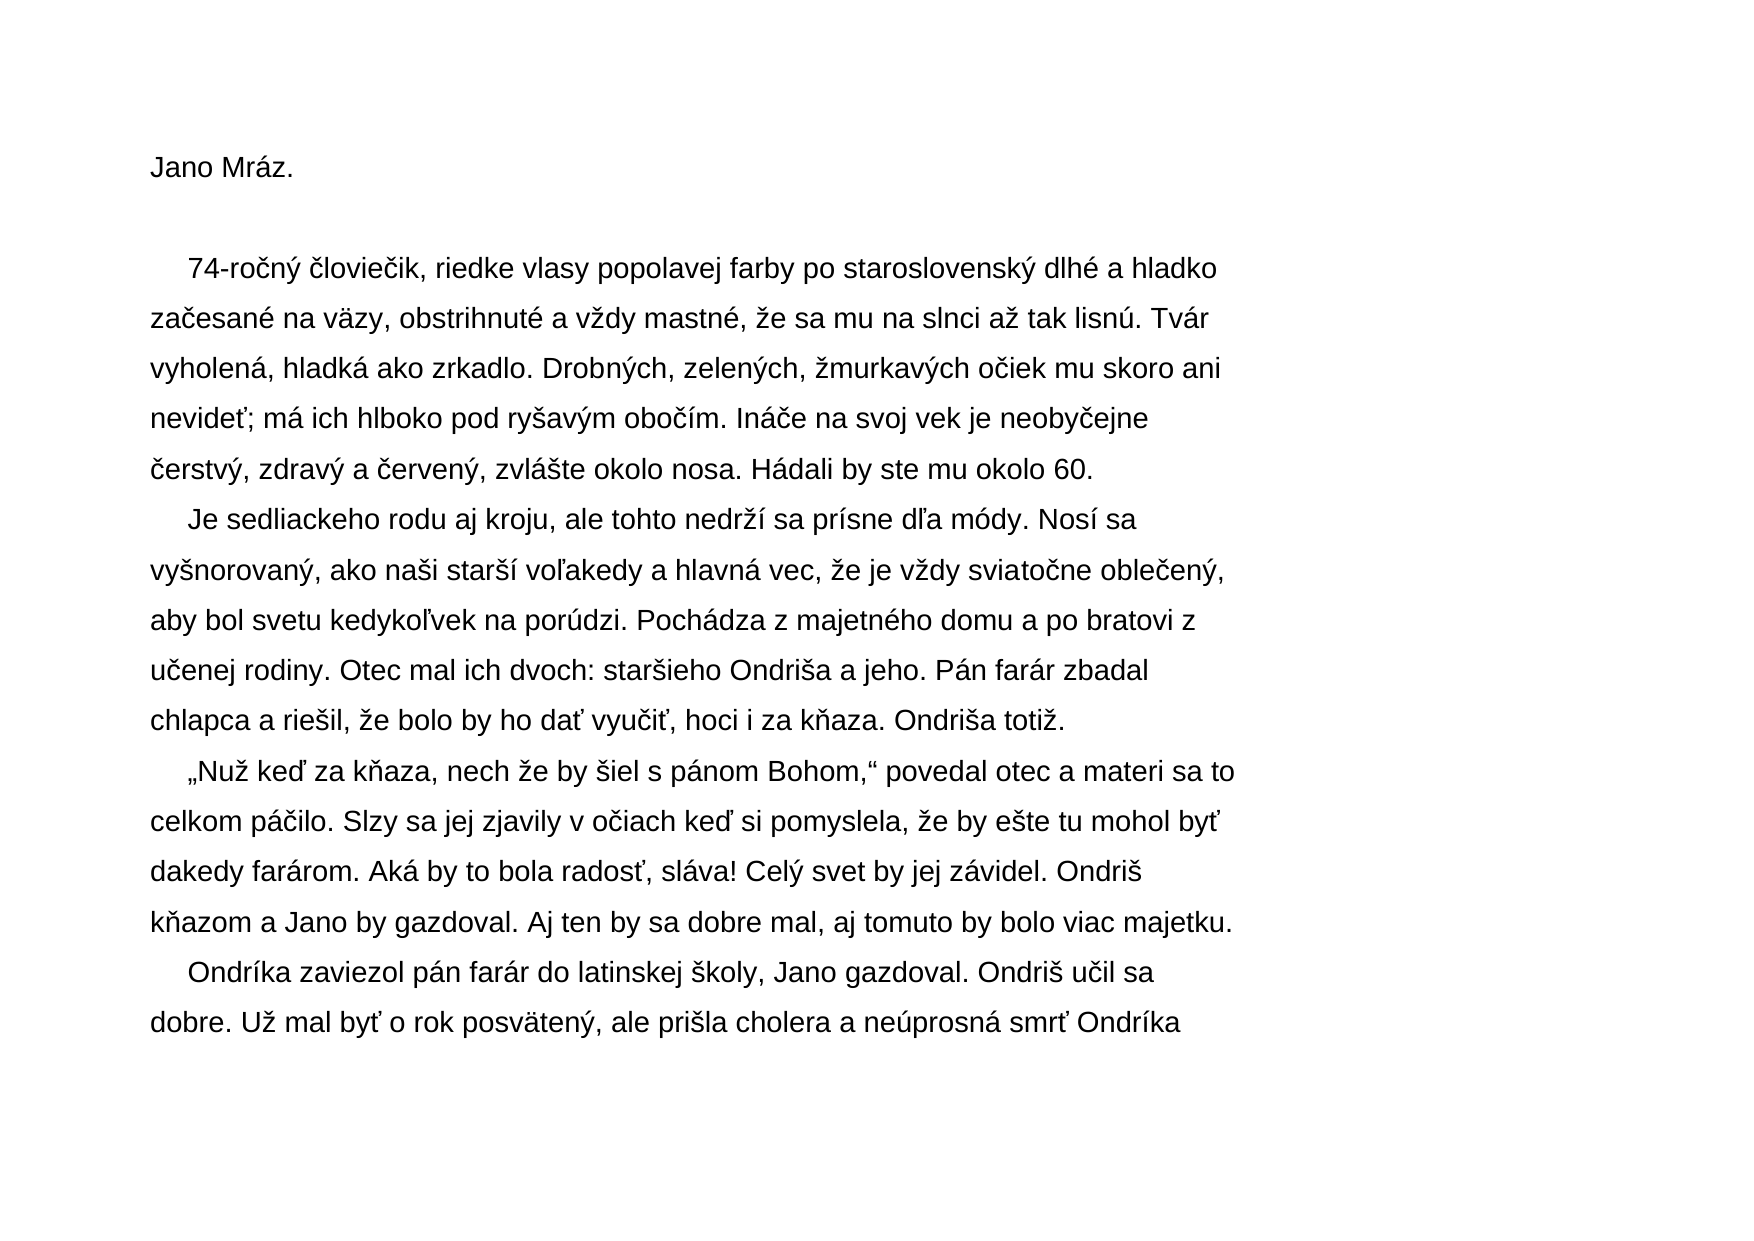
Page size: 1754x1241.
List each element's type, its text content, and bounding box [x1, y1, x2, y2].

text 74-ročný človiečik, riedke vlasy popolavej farby po staroslovenský dlhé a hladko začesané na väzy, obstrihnuté a vždy mastné, že sa mu na slnci až tak lisnú. Tvár vyholená, hladká ako zrkadlo. Drob­ných, zelených, žmurkavých očiek mu skoro ani nevideť; má ich hlboko pod ryšavým obočím. Ináče na svoj vek je neobyčejne čerstvý, zdravý a červený, zvlášte okolo nosa. Hádali by ste mu okolo 60. [150, 251, 1242, 485]
text „Nuž keď za kňaza, nech že by šiel s pánom Bohom,“ povedal otec a materi sa to celkom páčilo. Slzy sa jej zjavily v očiach keď si pomyslela, že by ešte tu mohol byť dakedy farárom. Aká by to bola radosť, sláva! Celý svet by jej závidel. Ondriš kňazom a Jano by gazdoval. Aj ten by sa dobre mal, aj tomuto by bolo viac majetku. [150, 754, 1242, 938]
text Je sedliackeho rodu aj kroju, ale tohto nedrží sa prísne dľa módy. Nosí sa vyšnorovaný, ako naši starší voľakedy a hlavná vec, že je vždy svia­točne oblečený, aby bol svetu kedykoľvek na porúdzi. Pochádza z majetného domu a po bratovi z učenej rodiny. Otec mal ich dvoch: staršieho Ondriša a jeho. Pán farár zbadal chlapca a riešil, že bolo by ho dať vyučiť, hoci i za kňaza. Ondriša totiž. [150, 502, 1242, 737]
text Ondríka zaviezol pán farár do latinskej školy, Jano gazdoval. Ondriš učil sa dobre. Už mal byť o rok posvätený, ale prišla cholera a neúprosná smrť Ondríka [150, 955, 1242, 1039]
text Jano Mráz. [150, 150, 1242, 183]
